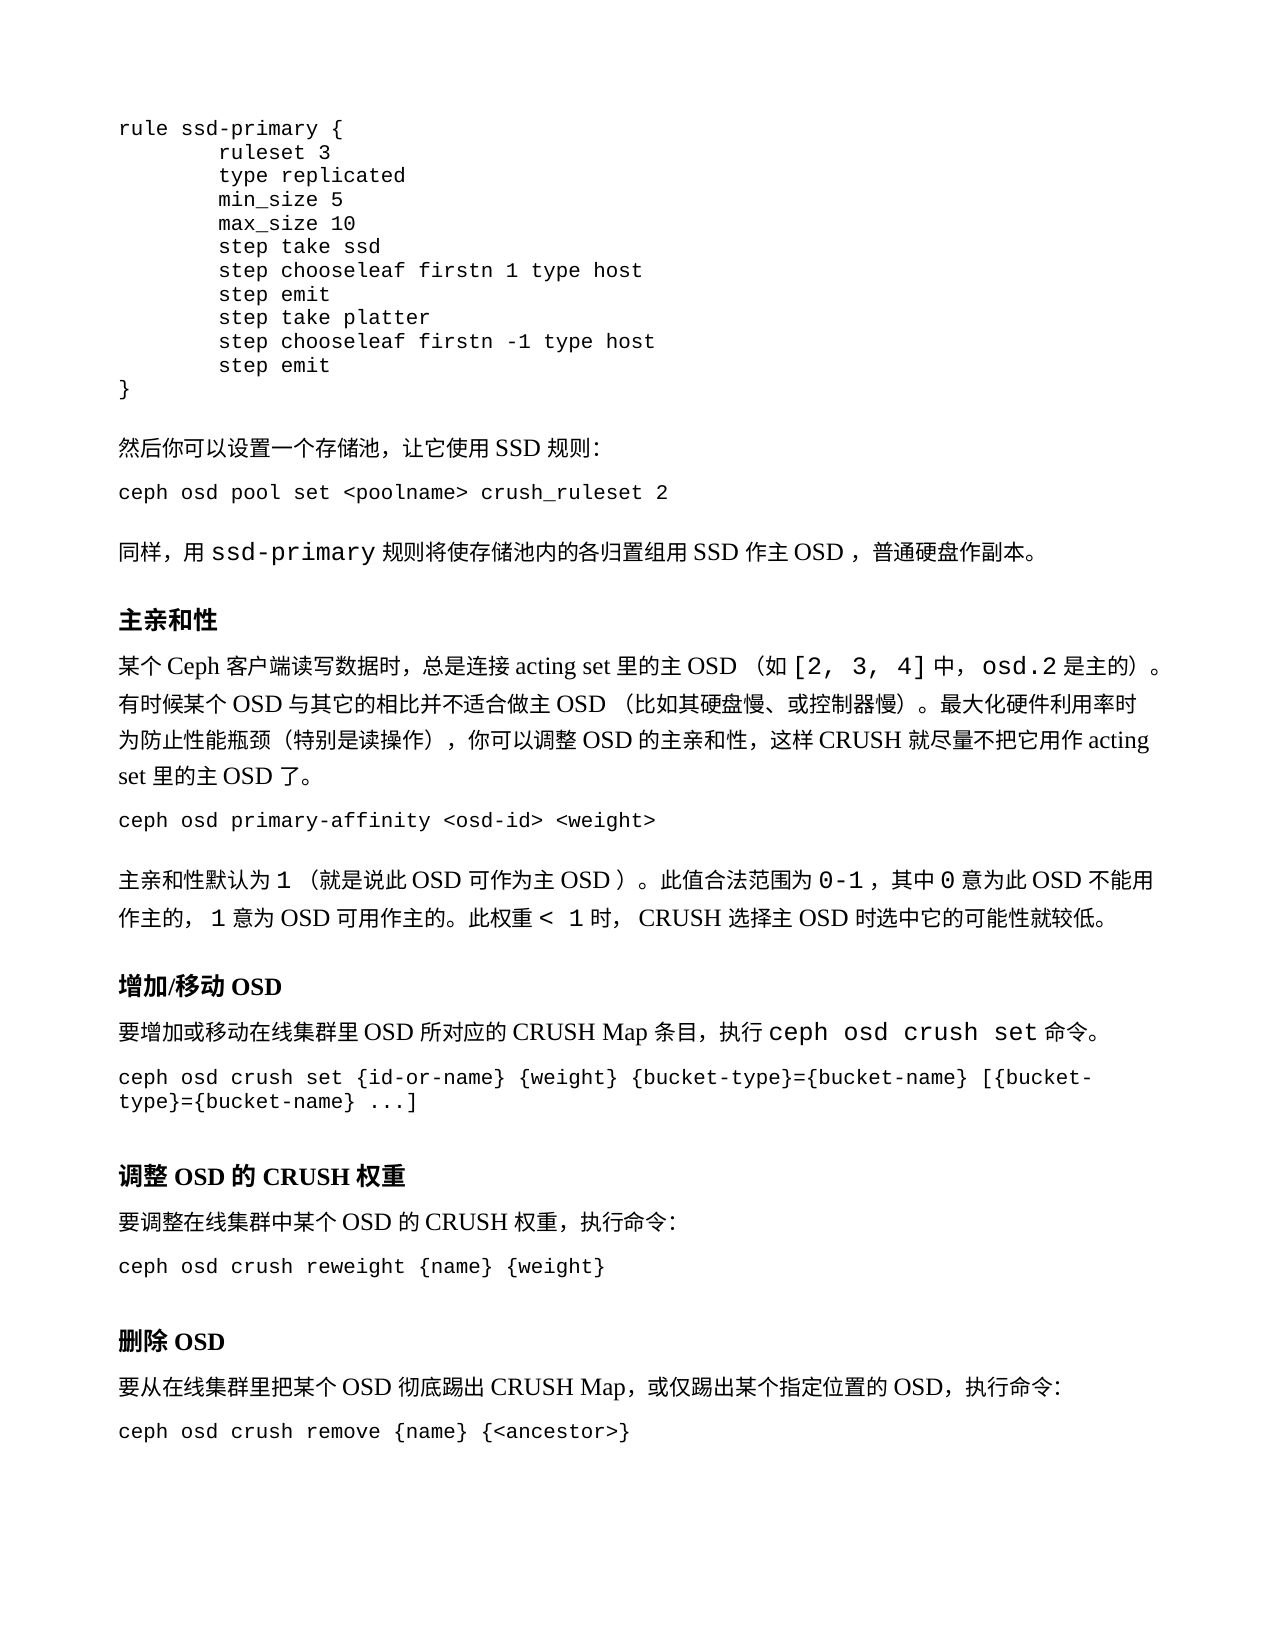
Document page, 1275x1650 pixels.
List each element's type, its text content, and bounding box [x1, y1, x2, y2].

text 主亲和性默认为 1 （就是说此 OSD 可作为主 OSD ）。此值合法范围为 0-1 ，其中 0 意为此 OSD 不能用作主的， 1 意为 OSD 可用作主的。此权重 < 1 时， CRUSH 选择主 OSD 时选中它的可能性就较低。 [118, 863, 1157, 934]
subtitle 删除 OSD [118, 1322, 1157, 1358]
subtitle 调整 OSD 的 CRUSH 权重 [118, 1156, 1157, 1193]
text step emit [118, 354, 1157, 378]
text ruleset 3 [118, 142, 1157, 165]
text step chooseleaf firstn 1 type host [118, 260, 1157, 284]
text ceph osd pool set <poolname> crush_ruleset 2 [118, 482, 1157, 506]
text 某个 Ceph 客户端读写数据时，总是连接 acting set 里的主 OSD （如 [2, 3, 4] 中， osd.2 是主的）。有时候某个 OSD 与其它的相比并不适合做主 OSD （比如其硬盘慢、或控制器慢）。最大化硬件利用率时为防止性能瓶颈（特别是读操作），你可以调整 OSD 的主亲和性，这样 CRUSH 就尽量不把它用作 acting set 里的主 OSD 了。 [118, 649, 1157, 791]
text } [118, 378, 1157, 402]
subtitle 主亲和性 [118, 600, 1157, 637]
text step chooseleaf firstn -1 type host [118, 331, 1157, 354]
text min_size 5 [118, 189, 1157, 213]
text ceph osd primary-affinity <osd-id> <weight> [118, 810, 1157, 834]
subtitle 增加/移动 OSD [118, 966, 1157, 1002]
text 要调整在线集群中某个 OSD 的 CRUSH 权重，执行命令： [118, 1205, 1157, 1237]
text rule ssd-primary { [118, 118, 1157, 142]
text 同样，用 ssd-primary 规则将使存储池内的各归置组用 SSD 作主 OSD ，普通硬盘作副本。 [118, 535, 1157, 568]
text 然后你可以设置一个存储池，让它使用 SSD 规则： [118, 431, 1157, 463]
text 要增加或移动在线集群里 OSD 所对应的 CRUSH Map 条目，执行 ceph osd crush set 命令。 [118, 1015, 1157, 1048]
text step take ssd [118, 236, 1157, 260]
text ceph osd crush set {id-or-name} {weight} {bucket-type}={bucket-name} [{bucket-type}={bucket-name} ...] [118, 1067, 1157, 1114]
text ceph osd crush reweight {name} {weight} [118, 1256, 1157, 1280]
text 要从在线集群里把某个 OSD 彻底踢出 CRUSH Map，或仅踢出某个指定位置的 OSD，执行命令： [118, 1370, 1157, 1402]
text ceph osd crush remove {name} {<ancestor>} [118, 1421, 1157, 1445]
text max_size 10 [118, 213, 1157, 236]
text step emit [118, 284, 1157, 307]
text step take platter [118, 307, 1157, 331]
text type replicated [118, 165, 1157, 189]
